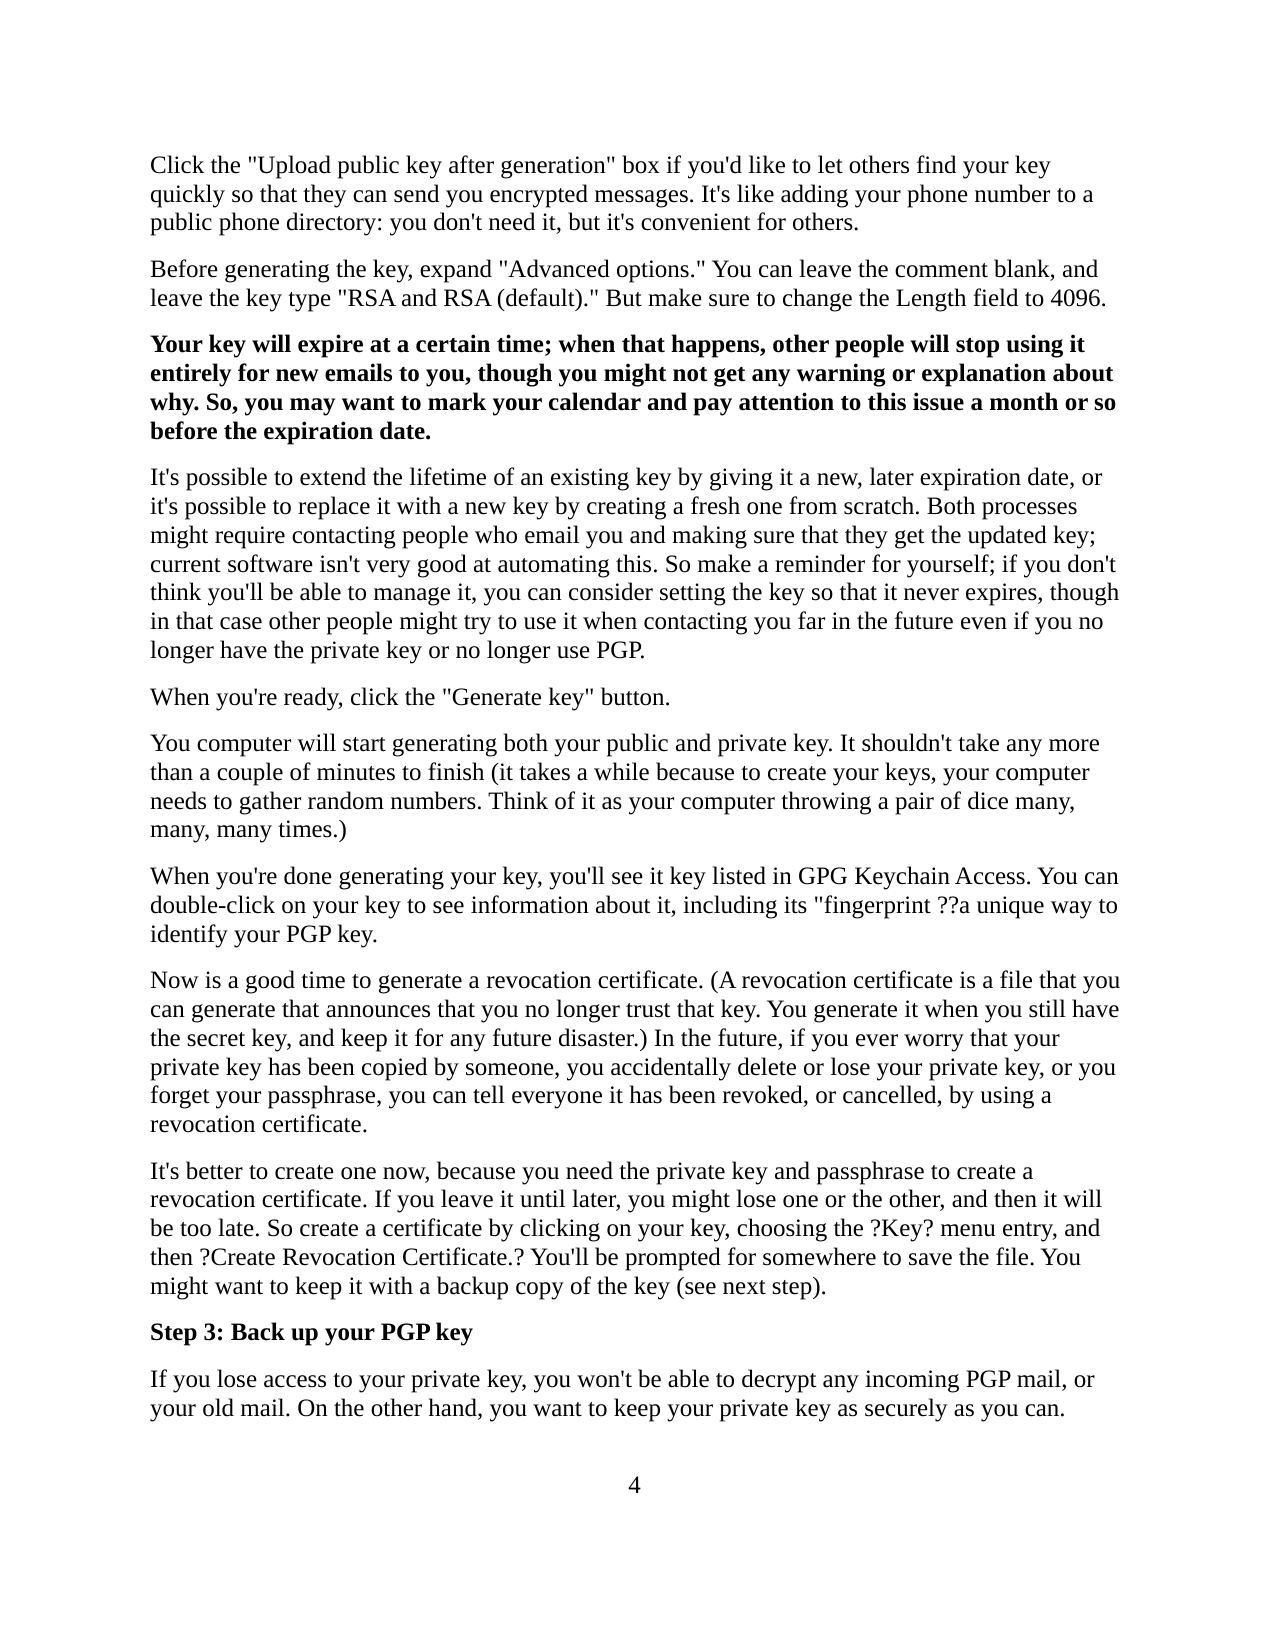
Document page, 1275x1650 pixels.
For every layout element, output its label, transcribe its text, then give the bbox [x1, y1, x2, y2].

text Your key will expire at a certain time; when that happens, other people will stop using it entirely for new emails to you, though you might not get any warning or explanation about why. So, you may want to mark your calendar and pay attention to this issue a month or so before the expiration date. [150, 329, 1125, 444]
text Step 3: Back up your PGP key [150, 1317, 1125, 1346]
text It's better to create one now, because you need the private key and passphrase to create a revocation certificate. If you leave it until later, you might lose one or the other, and then it will be too late. So create a certificate by clicking on your key, choosing the ?Key? menu entry, and then ?Create Revocation Certificate.? You'll be prompted for somewhere to save the file. You might want to keep it with a backup copy of the key (see next step). [150, 1156, 1125, 1299]
text It's possible to extend the lifetime of an existing key by giving it a new, later expiration date, or it's possible to replace it with a new key by creating a fresh one from scratch. Both processes might require contacting people who email you and making sure that they get the updated key; current software isn't very good at automating this. So make a reminder for yourself; if you don't think you'll be able to manage it, you can consider setting the key so that it never expires, though in that case other people might try to use it when contacting you far in the future even if you no longer have the private key or no longer use PGP. [150, 462, 1125, 664]
text Now is a good time to generate a revocation certificate. (A revocation certificate is a file that you can generate that announces that you no longer trust that key. You generate it when you still have the secret key, and keep it for any future disaster.) In the future, if you ever worry that your private key has been copied by someone, you accidentally delete or lose your private key, or you forget your passphrase, you can tell everyone it has been revoked, or cancelled, by using a revocation certificate. [150, 965, 1125, 1138]
text When you're done generating your key, you'll see it key listed in GPG Keychain Access. You can double-click on your key to see information about it, including its "fingerprint ??a unique way to identify your PGP key. [150, 861, 1125, 947]
text Click the "Upload public key after generation" box if you'd like to let others find your key quickly so that they can send you encrypted messages. It's like adding your phone number to a public phone directory: you don't need it, but it's convenient for others. [150, 150, 1125, 236]
text If you lose access to your private key, you won't be able to decrypt any incoming PGP mail, or your old mail. On the other hand, you want to keep your private key as securely as you can. [150, 1364, 1125, 1422]
text When you're ready, click the "Generate key" button. [150, 682, 1125, 710]
text You computer will start generating both your public and private key. It shouldn't take any more than a couple of minutes to finish (it takes a while because to create your keys, your computer needs to gather random numbers. Think of it as your computer throwing a pair of dice many, many, many times.) [150, 728, 1125, 843]
text Before generating the key, expand "Advanced options." You can leave the comment blank, and leave the key type "RSA and RSA (default)." But make sure to change the Length field to 4096. [150, 254, 1125, 312]
